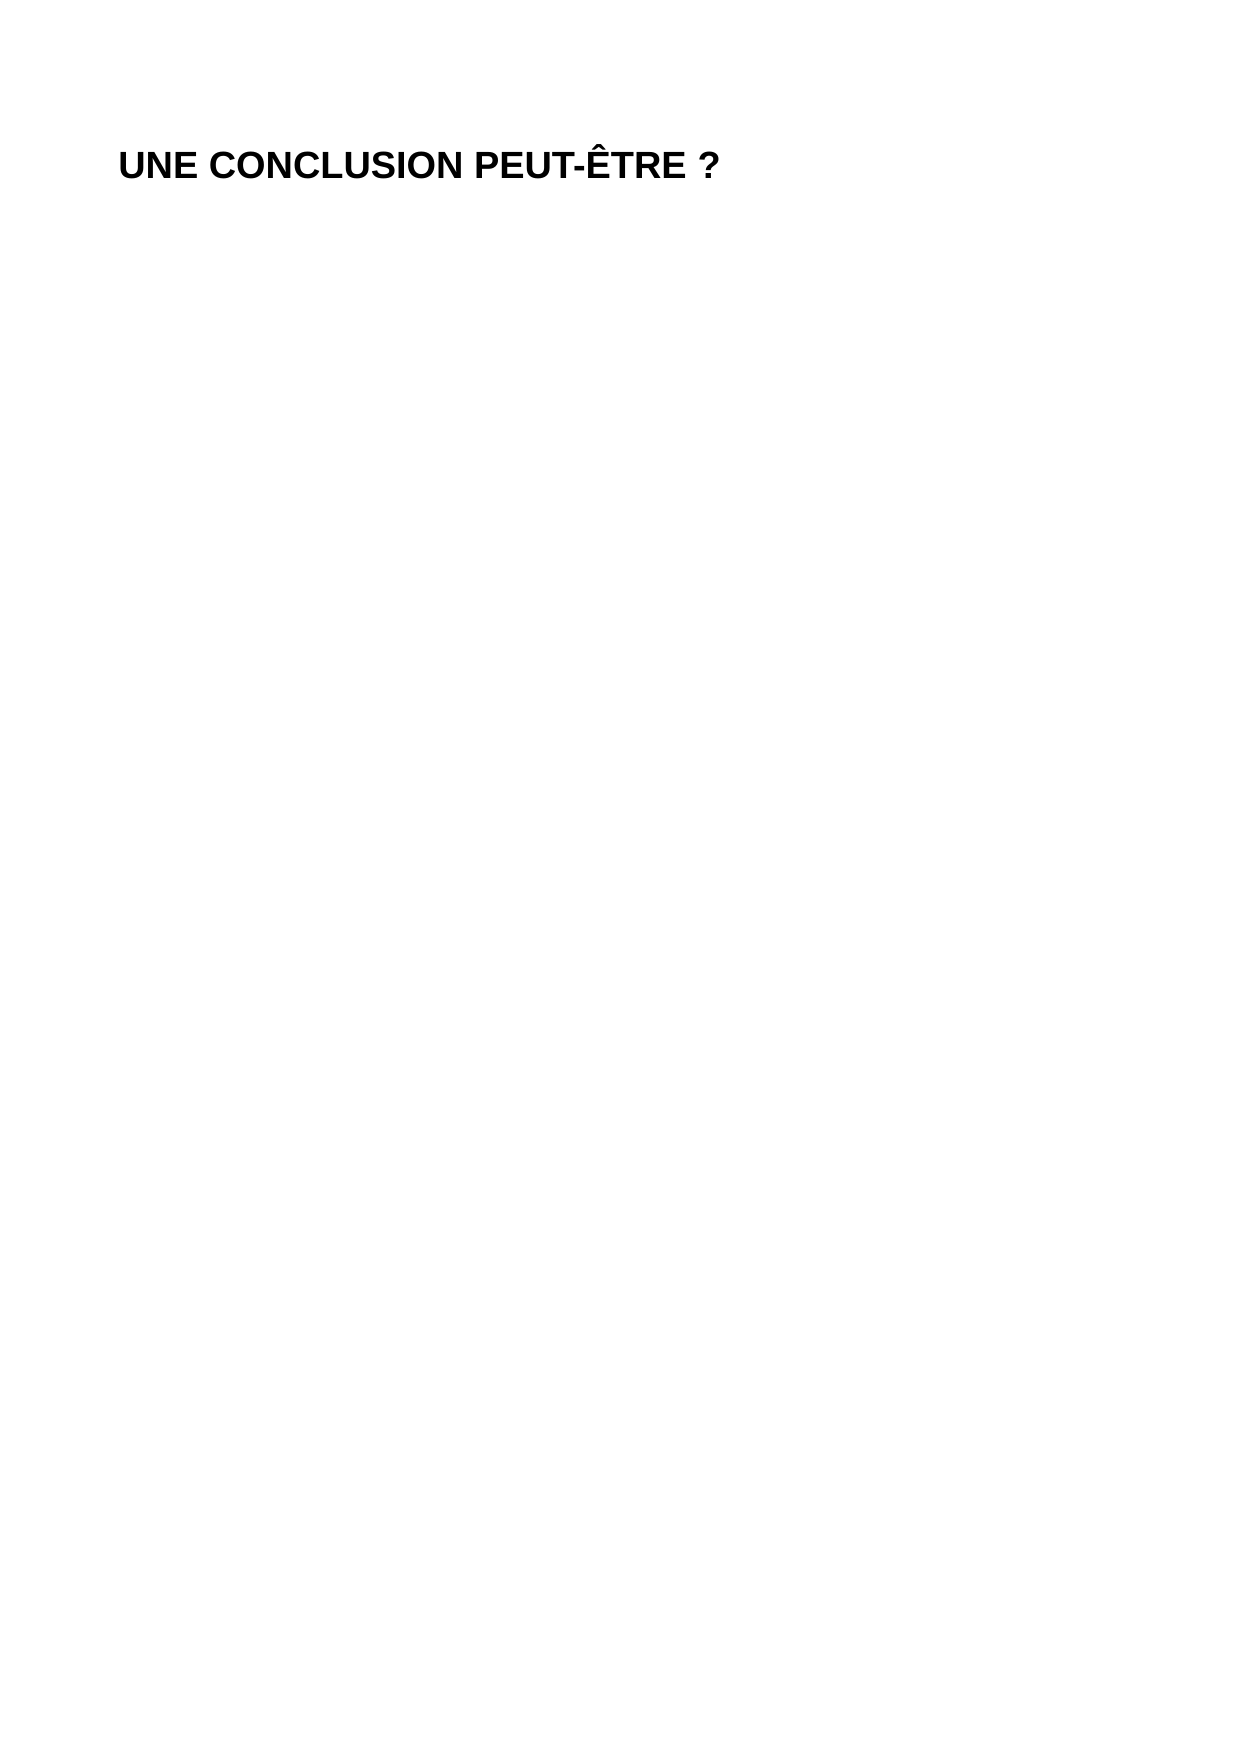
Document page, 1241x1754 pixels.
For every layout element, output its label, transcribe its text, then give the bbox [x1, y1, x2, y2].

subtitle UNE CONCLUSION PEUT-ÊTRE ? [118, 143, 1122, 187]
